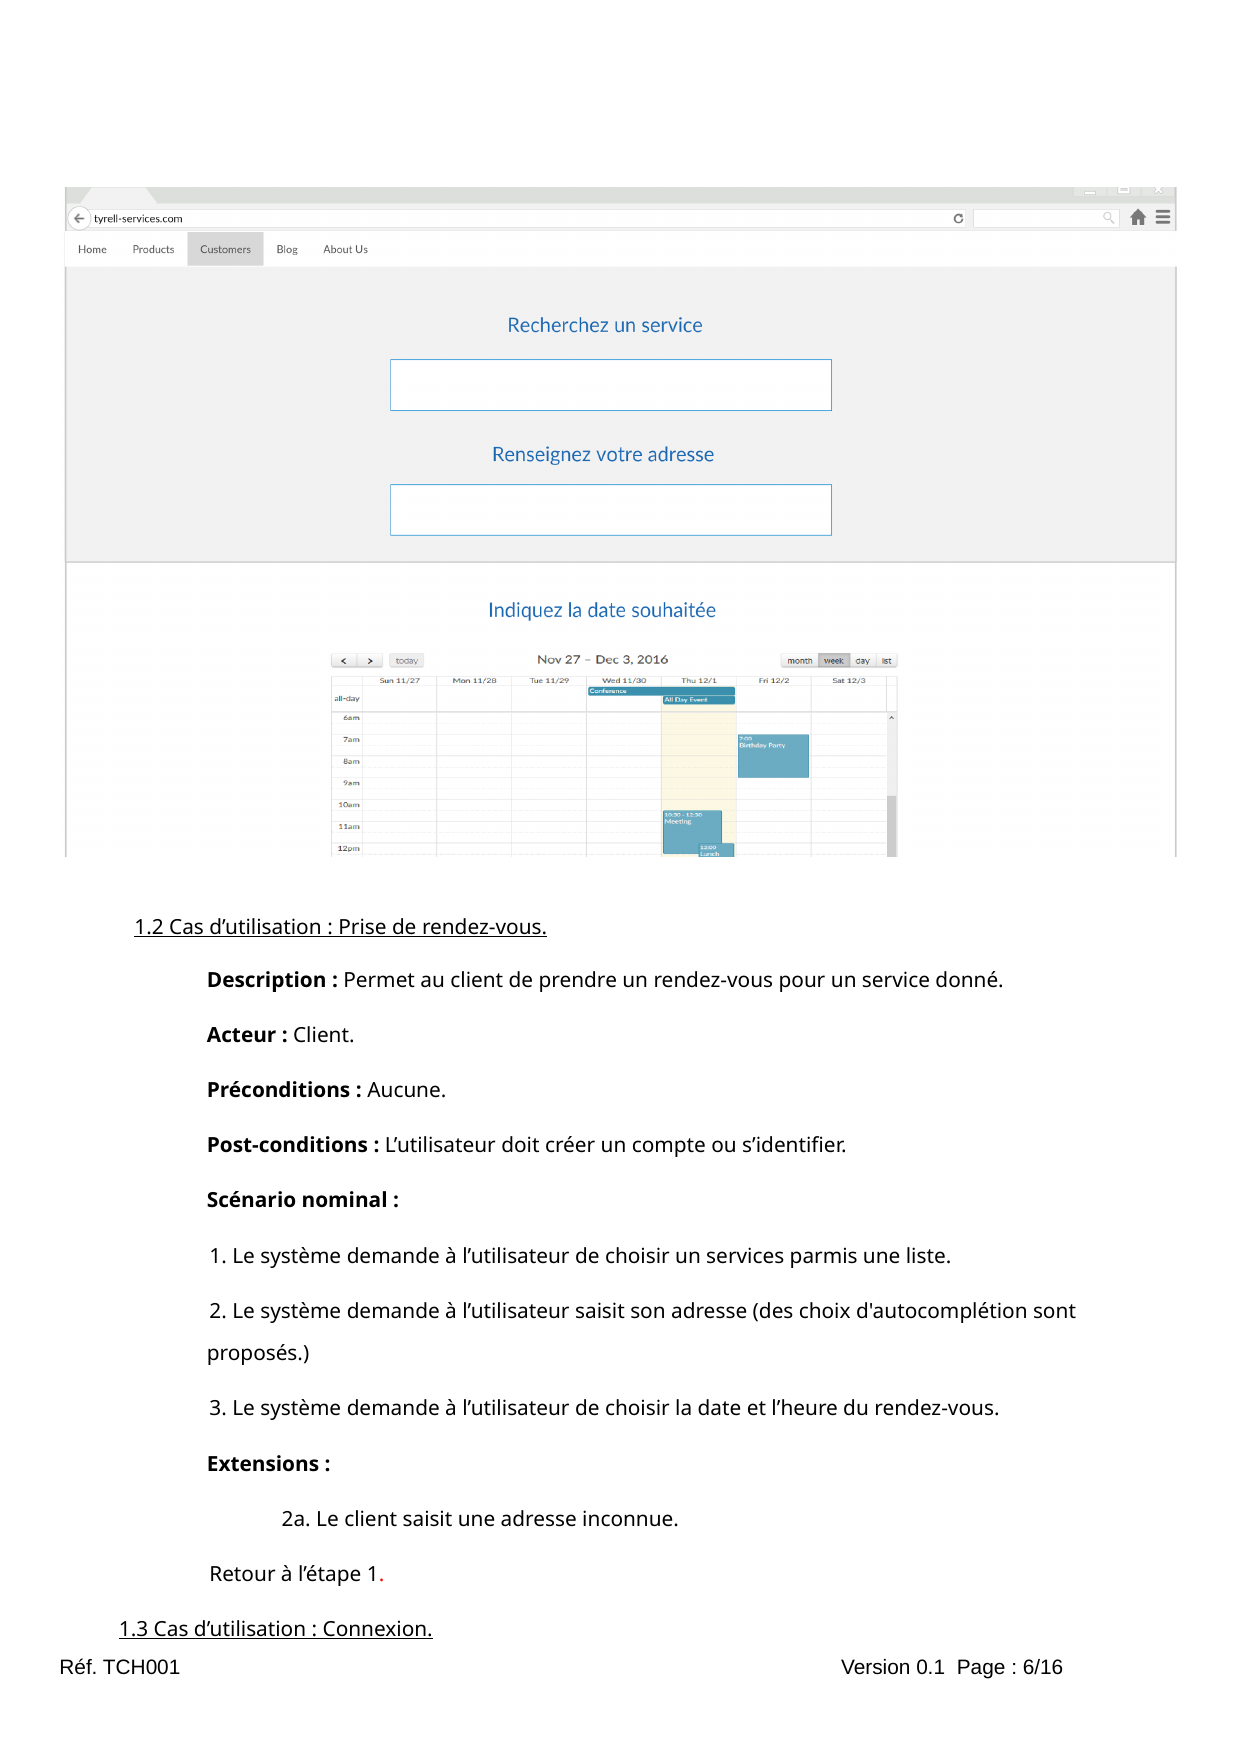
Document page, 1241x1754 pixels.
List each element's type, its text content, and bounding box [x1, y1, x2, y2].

text Acteur : Client. [207, 1020, 1181, 1049]
text Scénario nominal : [207, 1186, 1181, 1214]
picture [59, 187, 1182, 857]
text 3. Le système demande à l’utilisateur de choisir la date et l’heure du rendez-vous. [207, 1393, 1181, 1422]
text [134, 162, 1181, 187]
text Extensions : [207, 1449, 1181, 1477]
text 1.3 Cas d’utilisation : Connexion. [59, 1614, 1181, 1642]
text Retour à l’étape 1. [207, 1559, 1181, 1587]
text 1. Le système demande à l’utilisateur de choisir un services parmis une liste. [207, 1241, 1181, 1269]
text 1.2 Cas d’utilisation : Prise de rendez-vous. [134, 857, 1181, 940]
text Préconditions : Aucune. [207, 1075, 1181, 1104]
text 2a. Le client saisit une adresse inconnue. [280, 1504, 1181, 1532]
text Description : Permet au client de prendre un rendez-vous pour un service donné. [207, 965, 1181, 994]
text Post-conditions : L’utilisateur doit créer un compte ou s’identifier. [207, 1131, 1181, 1159]
text 2. Le système demande à l’utilisateur saisit son adresse (des choix d'autocomplétion sont proposés.) [207, 1296, 1181, 1367]
